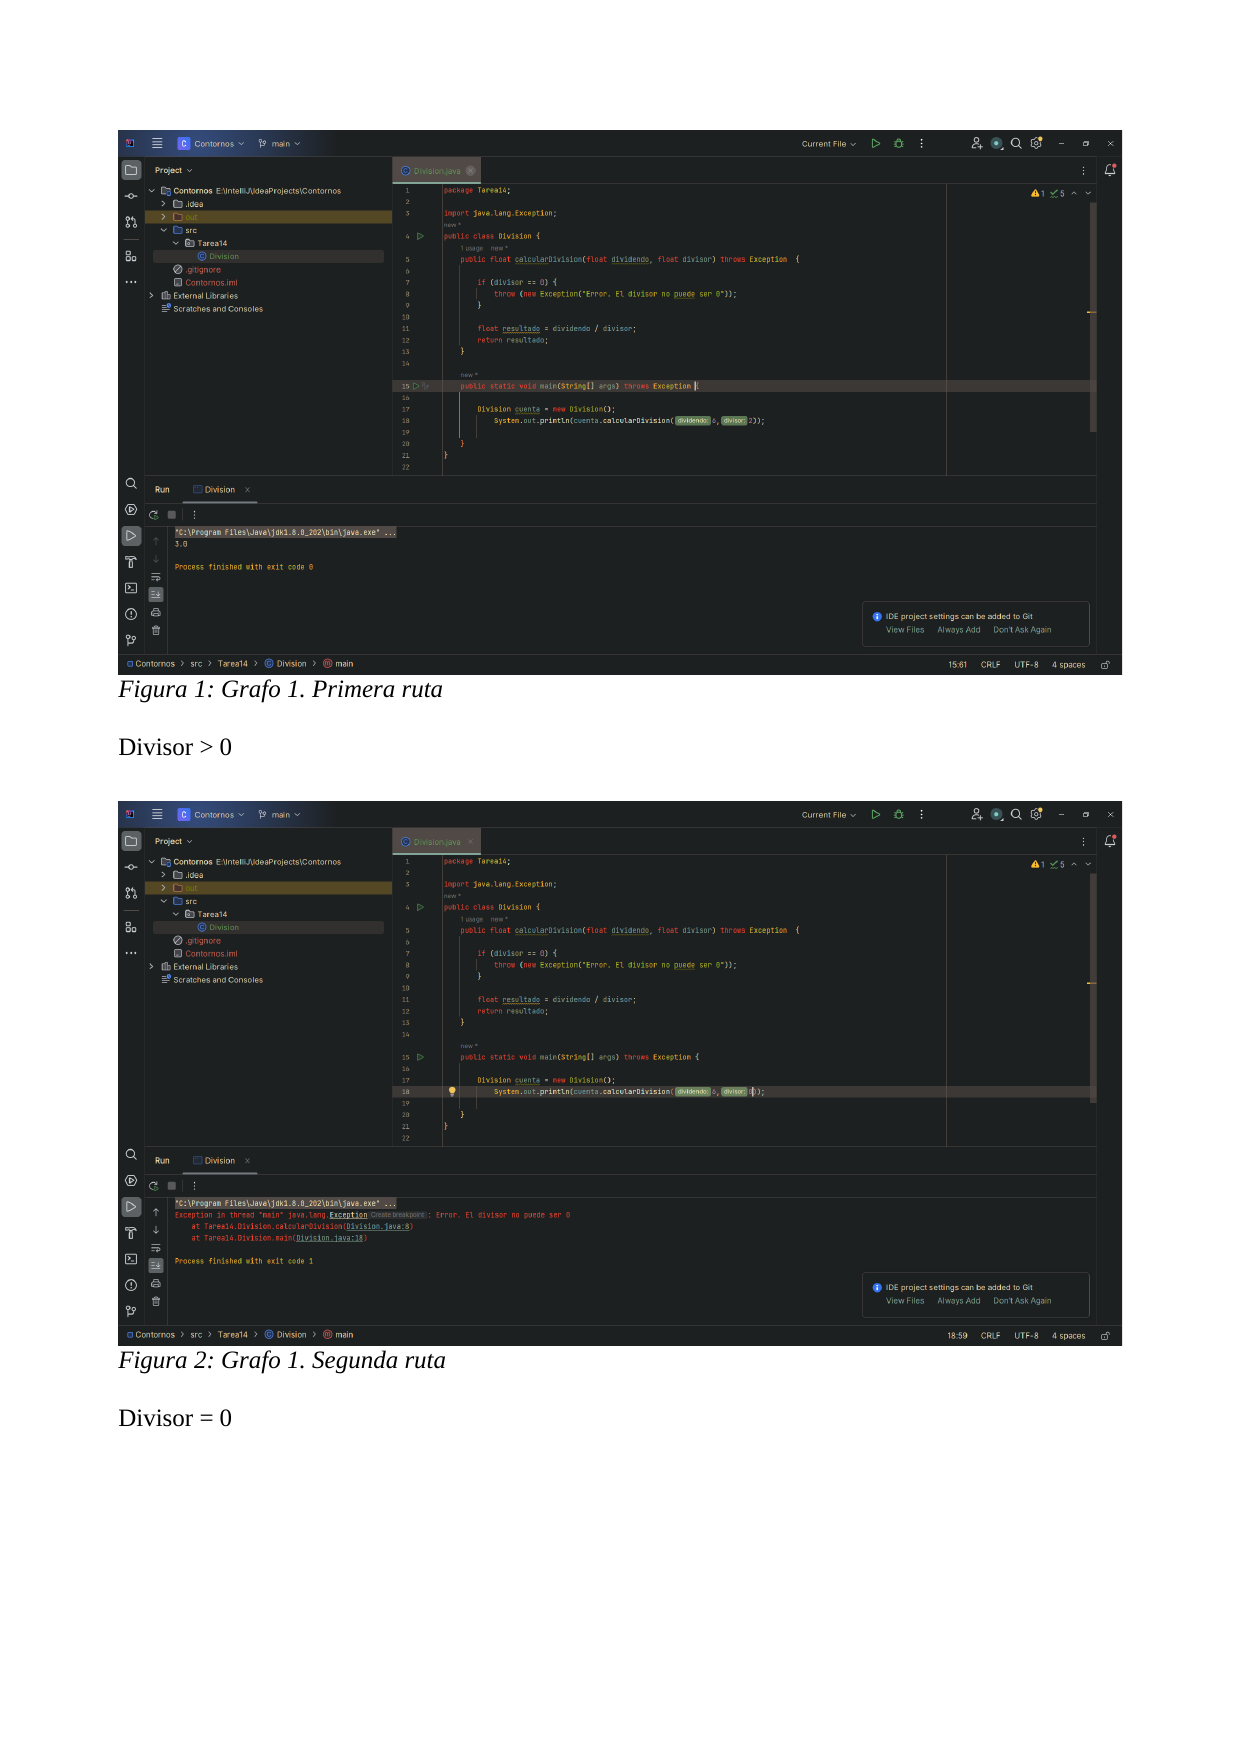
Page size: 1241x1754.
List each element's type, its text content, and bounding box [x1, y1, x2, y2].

text Divisor = 0 [118, 1403, 1122, 1432]
picture [118, 801, 1123, 1346]
picture [118, 130, 1123, 675]
text Divisor > 0 [118, 732, 1122, 761]
text Figura 2: Grafo 1. Segunda ruta [118, 1346, 1122, 1374]
text Figura 1: Grafo 1. Primera ruta [118, 675, 1122, 703]
